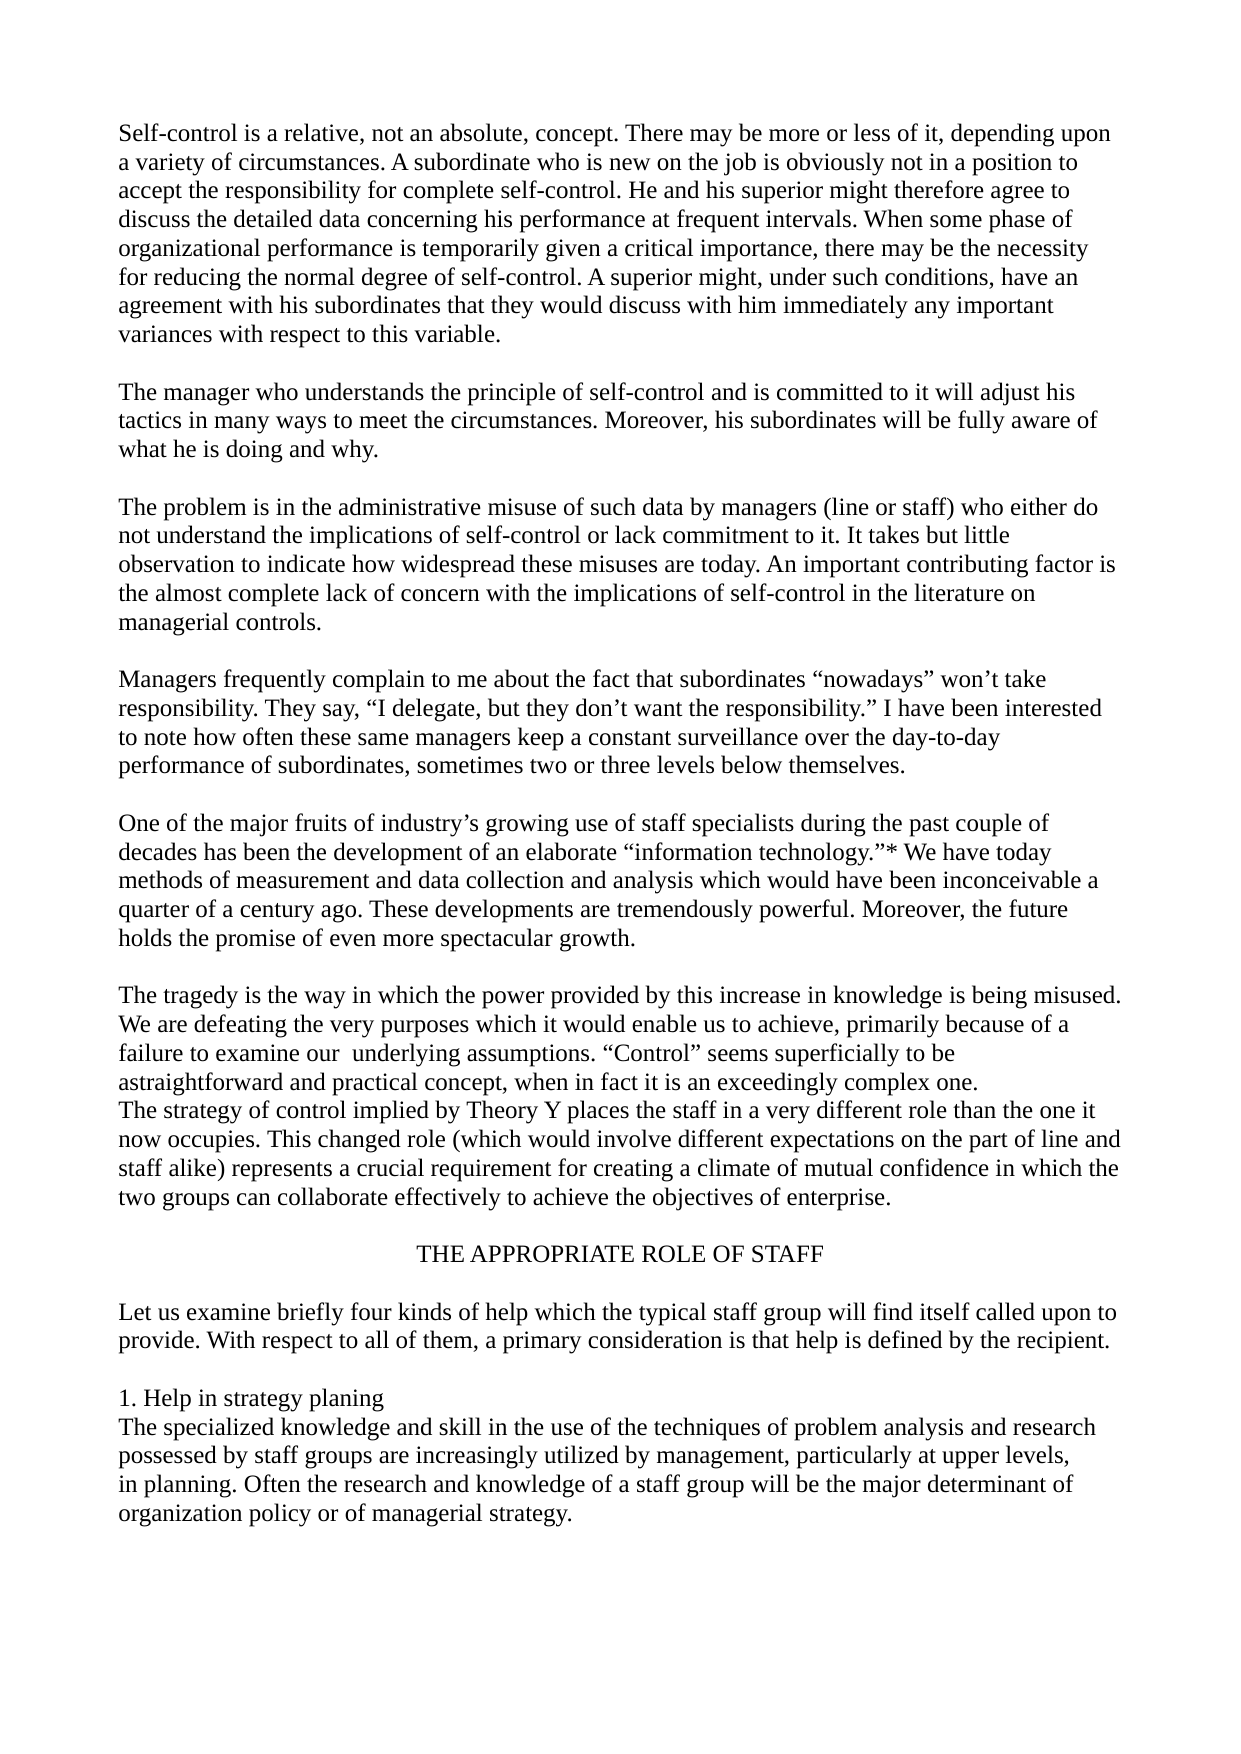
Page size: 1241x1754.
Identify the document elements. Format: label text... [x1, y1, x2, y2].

text The tragedy is the way in which the power provided by this increase in knowledge is being misused. We are defeating the very purposes which it would enable us to achieve, primarily because of a failure to examine our underlying assumptions. “Control” seems superficially to be astraightforward and practical concept, when in fact it is an exceedingly complex one. [118, 981, 1122, 1096]
text The specialized knowledge and skill in the use of the techniques of problem analysis and research possessed by staff groups are increasingly utilized by management, particularly at upper levels, [118, 1412, 1122, 1469]
text THE APPROPRIATE ROLE OF STAFF [118, 1239, 1122, 1268]
text Self-control is a relative, not an absolute, concept. There may be more or less of it, depending upon a variety of circumstances. A subordinate who is new on the job is obviously not in a position to accept the responsibility for complete self-control. He and his superior might therefore agree to discuss the detailed data concerning his performance at frequent intervals. When some phase of organizational performance is temporarily given a critical importance, there may be the necessity for reducing the normal degree of self-control. A superior might, under such conditions, have an agreement with his subordinates that they would discuss with him immediately any important variances with respect to this variable. [118, 118, 1122, 348]
text in planning. Often the research and knowledge of a staff group will be the major determinant of organization policy or of managerial strategy. [118, 1469, 1122, 1527]
text Managers frequently complain to me about the fact that subordinates “nowadays” won’t take responsibility. They say, “I delegate, but they don’t want the responsibility.” I have been interested to note how often these same managers keep a constant surveillance over the day-to-day performance of subordinates, sometimes two or three levels below themselves. [118, 664, 1122, 779]
text Let us examine briefly four kinds of help which the typical staff group will find itself called upon to provide. With respect to all of them, a primary consideration is that help is defined by the recipient. [118, 1297, 1122, 1354]
text The manager who understands the principle of self-control and is committed to it will adjust his tactics in many ways to meet the circumstances. Moreover, his subordinates will be fully aware of what he is doing and why. [118, 377, 1122, 463]
text One of the major fruits of industry’s growing use of staff specialists during the past couple of decades has been the development of an elaborate “information technology.”* We have today methods of measurement and data collection and analysis which would have been inconceivable a quarter of a century ago. These developments are tremendously powerful. Moreover, the future holds the promise of even more spectacular growth. [118, 808, 1122, 952]
text the almost complete lack of concern with the implications of self-control in the literature on managerial controls. [118, 578, 1122, 636]
text two groups can collaborate effectively to achieve the objectives of enterprise. [118, 1182, 1122, 1211]
text The problem is in the administrative misuse of such data by managers (line or staff) who either do not understand the implications of self-control or lack commitment to it. It takes but little observation to indicate how widespread these misuses are today. An important contributing factor is [118, 492, 1122, 578]
text 1. Help in strategy planing [118, 1383, 1122, 1412]
text The strategy of control implied by Theory Y places the staff in a very different role than the one it now occupies. This changed role (which would involve different expectations on the part of line and staff alike) represents a crucial requirement for creating a climate of mutual confidence in which the [118, 1096, 1122, 1182]
